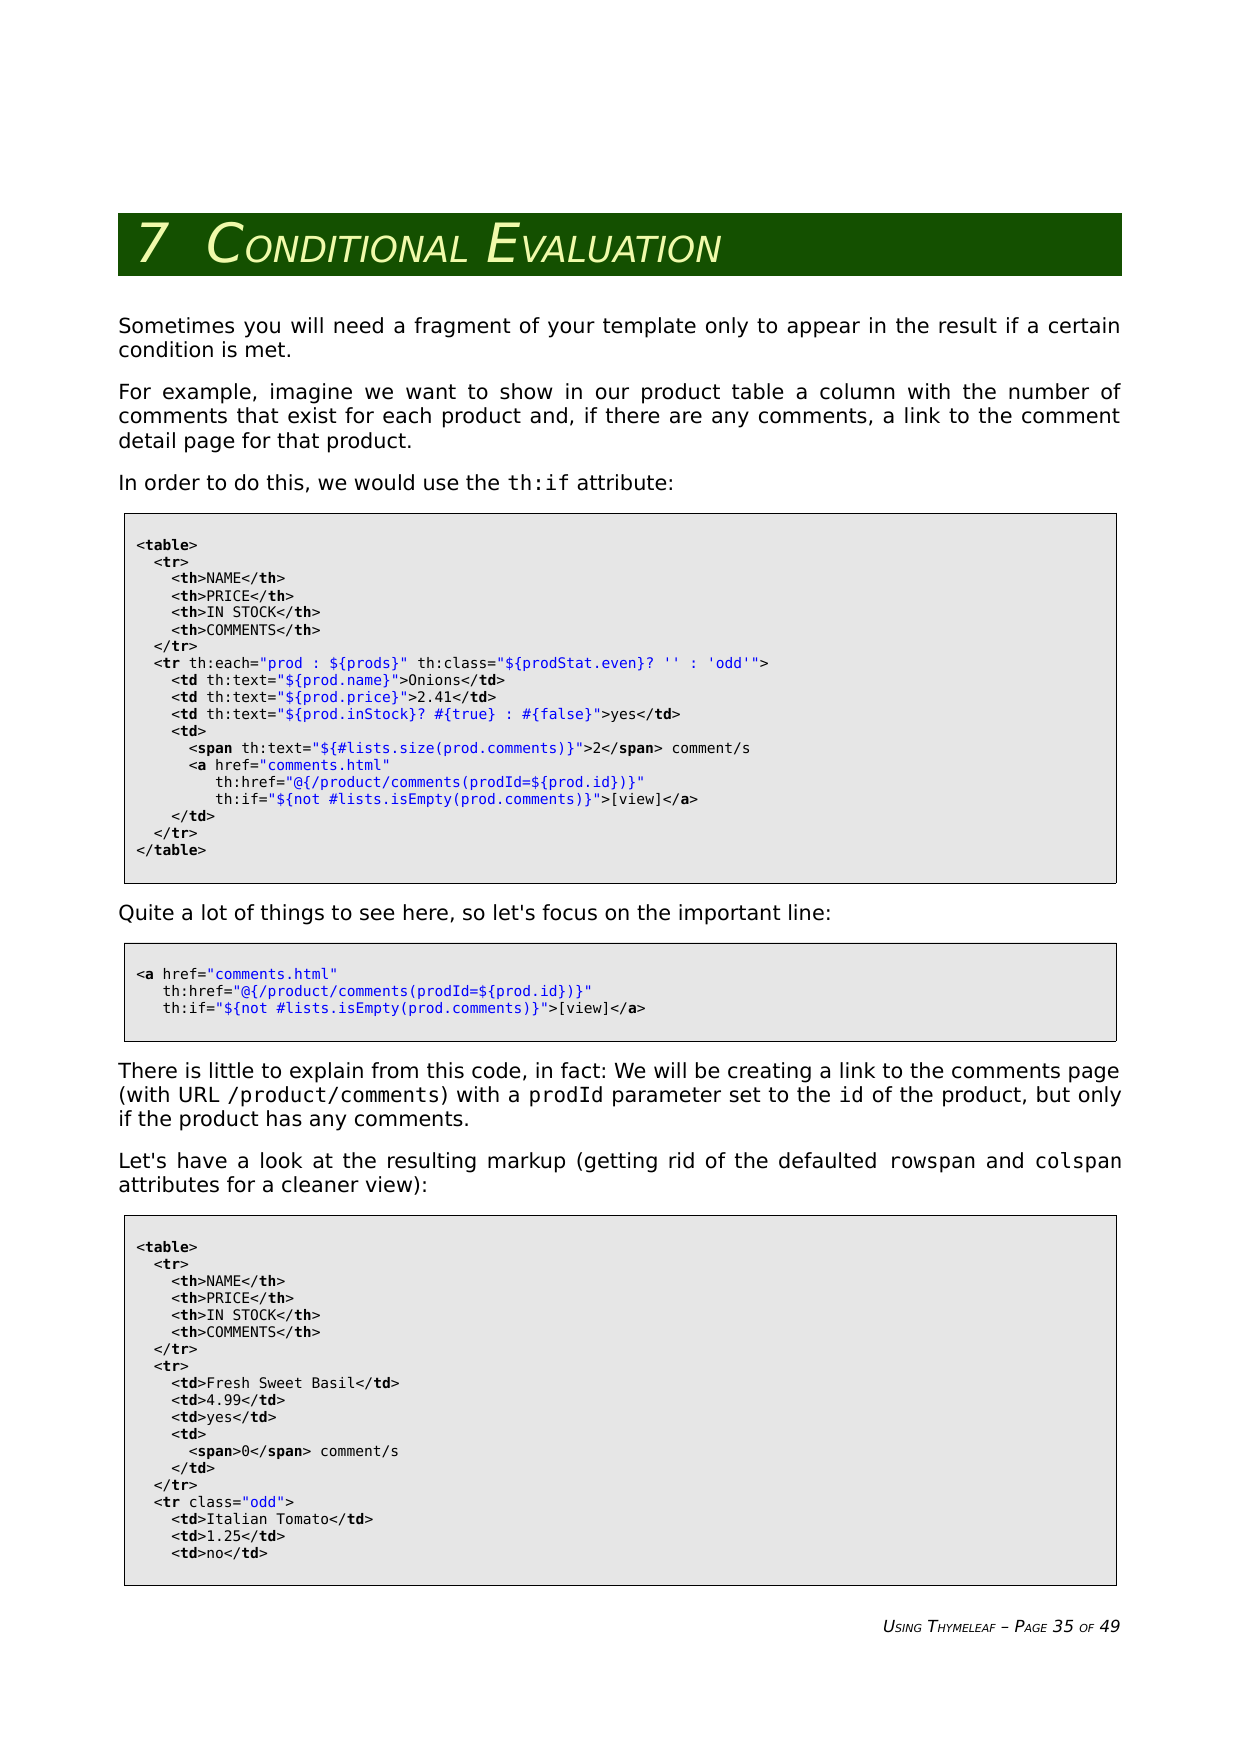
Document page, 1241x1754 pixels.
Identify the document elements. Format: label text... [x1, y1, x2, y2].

text <table> <tr> <th>NAME</th> <th>PRICE</th> <th>IN STOCK</th> <th>COMMENTS</th> </tr> <tr th:each="prod : ${prods}" th:class="${prodStat.even}? '' : 'odd'"> <td th:text="${prod.name}">Onions</td> <td th:text="${prod.price}">2.41</td> <td th:text="${prod.inStock}? #{true} : #{false}">yes</td> <td> <span th:text="${#lists.size(prod.comments)}">2</span> comment/s <a href="comments.html" th:href="@{/product/comments(prodId=${prod.id})}" th:if="${not #lists.isEmpty(prod.comments)}">[view]</a> </td> </tr> </table> [125, 514, 1116, 883]
text <table> <tr> <th>NAME</th> <th>PRICE</th> <th>IN STOCK</th> <th>COMMENTS</th> </tr> <tr> <td>Fresh Sweet Basil</td> <td>4.99</td> <td>yes</td> <td> <span>0</span> comment/s </td> </tr> <tr class="odd"> <td>Italian Tomato</td> <td>1.25</td> <td>no</td> [125, 1216, 1116, 1585]
text For example, imagine we want to show in our product table a column with the number of comments that exist for each product and, if there are any comments, a link to the comment detail page for that product. [118, 380, 1122, 453]
text In order to do this, we would use the th:if attribute: [118, 471, 1122, 495]
text Quite a lot of things to see here, so let's focus on the important line: [118, 901, 1122, 925]
subtitle Conditional Evaluation [118, 213, 1122, 276]
text Sometimes you will need a fragment of your template only to appear in the result if a certain condition is met. [118, 314, 1122, 362]
text <a href="comments.html" th:href="@{/product/comments(prodId=${prod.id})}" th:if="${not #lists.isEmpty(prod.comments)}">[view]</a> [125, 944, 1116, 1041]
text Let's have a look at the resulting markup (getting rid of the defaulted rowspan and colspan attributes for a cleaner view): [118, 1149, 1122, 1198]
text There is little to explain from this code, in fact: We will be creating a link to the comments page (with URL /product/comments) with a prodId parameter set to the id of the product, but only if the product has any comments. [118, 1059, 1122, 1131]
